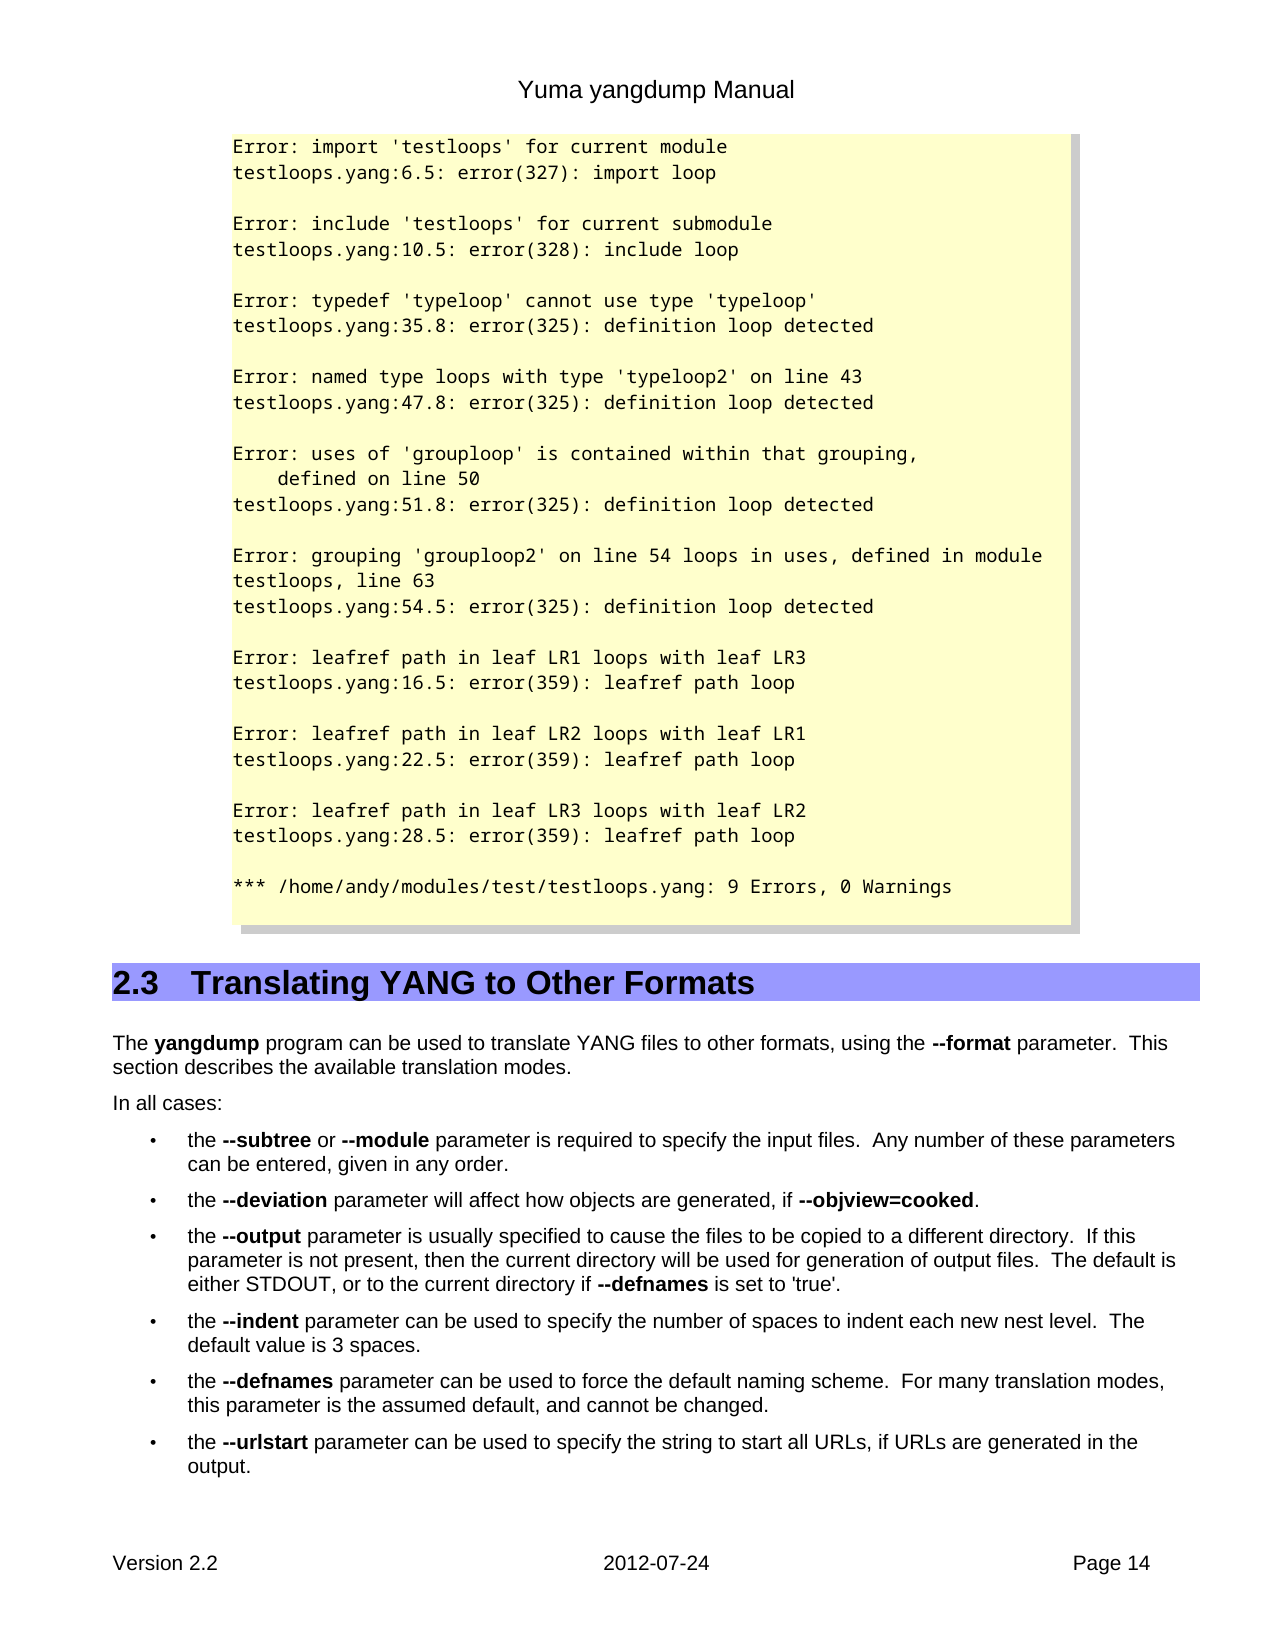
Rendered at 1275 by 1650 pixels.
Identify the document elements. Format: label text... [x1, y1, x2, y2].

text Error: uses of 'grouploop' is contained within that grouping, defined on line 50 [232, 440, 1071, 491]
text testloops.yang:10.5: error(328): include loop [232, 236, 1071, 261]
list the --subtree or --module parameter is required to specify the input files. Any number of these parameters can be entered, given in any order. [150, 1127, 1200, 1175]
text Error: leafref path in leaf LR1 loops with leaf LR3 [232, 644, 1071, 670]
text *** /home/andy/modules/test/testloops.yang: 9 Errors, 0 Warnings [232, 874, 1071, 899]
text Error: typedef 'typeloop' cannot use type 'typeloop' [232, 287, 1071, 312]
text Error: leafref path in leaf LR2 loops with leaf LR1 [232, 721, 1071, 746]
text testloops.yang:16.5: error(359): leafref path loop [232, 670, 1071, 695]
list the --defnames parameter can be used to force the default naming scheme. For many translation modes, this parameter is the assumed default, and cannot be changed. [150, 1369, 1200, 1417]
list the --deviation parameter will affect how objects are generated, if --objview=cooked. [150, 1188, 1200, 1212]
text testloops.yang:51.8: error(325): definition loop detected [232, 491, 1071, 517]
text In all cases: [112, 1091, 1200, 1115]
text testloops.yang:22.5: error(359): leafref path loop [232, 746, 1071, 772]
text Error: named type loops with type 'typeloop2' on line 43 [232, 363, 1071, 389]
text testloops.yang:6.5: error(327): import loop [232, 159, 1071, 185]
text testloops.yang:54.5: error(325): definition loop detected [232, 593, 1071, 619]
text testloops.yang:28.5: error(359): leafref path loop [232, 823, 1071, 848]
text Error: include 'testloops' for current submodule [232, 210, 1071, 236]
list the --urlstart parameter can be used to specify the string to start all URLs, if URLs are generated in the output. [150, 1429, 1200, 1477]
text testloops.yang:35.8: error(325): definition loop detected [232, 312, 1071, 338]
text Error: grouping 'grouploop2' on line 54 loops in uses, defined in module testloops, line 63 [232, 542, 1071, 593]
text The yangdump program can be used to translate YANG files to other formats, using the --format parameter. This section describes the available translation modes. [112, 1031, 1200, 1078]
text Error: import 'testloops' for current module [232, 134, 1071, 159]
list the --output parameter is usually specified to cause the files to be copied to a different directory. If this parameter is not present, then the current directory will be used for generation of output files. The default is either STDOUT, or to the current directory if --defnames is set to 'true'. [150, 1224, 1200, 1296]
text Error: leafref path in leaf LR3 loops with leaf LR2 [232, 797, 1071, 823]
text testloops.yang:47.8: error(325): definition loop detected [232, 389, 1071, 414]
list the --indent parameter can be used to specify the number of spaces to indent each new nest level. The default value is 3 spaces. [150, 1309, 1200, 1357]
subtitle Translating YANG to Other Formats [112, 963, 1200, 1001]
